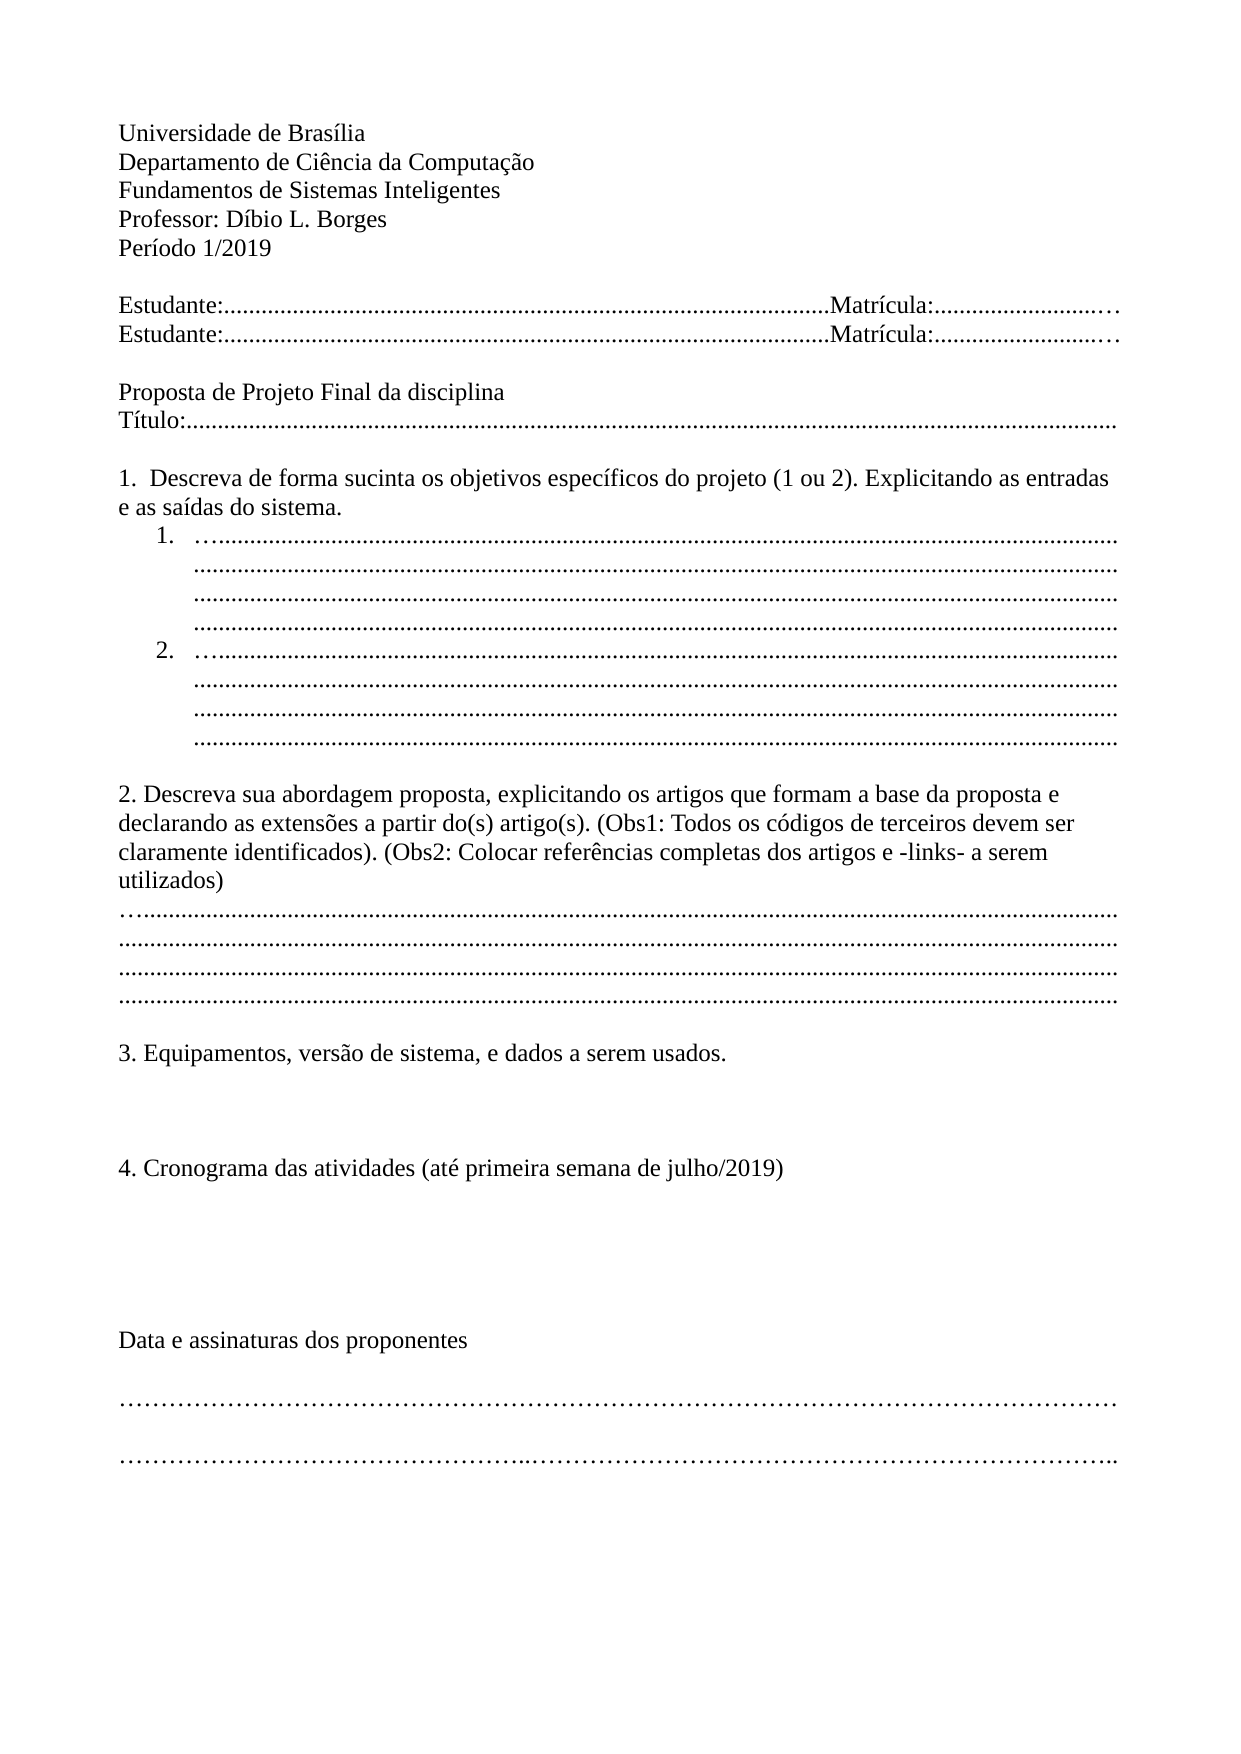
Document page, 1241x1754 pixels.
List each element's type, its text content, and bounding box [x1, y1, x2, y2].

text 2. Descreva sua abordagem proposta, explicitando os artigos que formam a base da proposta e declarando as extensões a partir do(s) artigo(s). (Obs1: Todos os códigos de terceiros devem ser claramente identificados). (Obs2: Colocar referências completas dos artigos e -links- a serem utilizados) [118, 779, 1122, 894]
text ………………………………………………………………………………………………………… [118, 1383, 1122, 1412]
text …………………………………………..…………………………………………………………….. [118, 1441, 1122, 1469]
text Título:..................................................................................................................................................... [118, 406, 1122, 434]
text Período 1/2019 [118, 233, 1122, 262]
text Departamento de Ciência da Computação [118, 147, 1122, 176]
text 1. Descreva de forma sucinta os objetivos específicos do projeto (1 ou 2). Explicitando as entradas e as saídas do sistema. [118, 463, 1122, 521]
text Universidade de Brasília [118, 118, 1122, 147]
list …............................................................................................................................................................................................................................................................................................................................................................................................................................................................................................................................................................................................................ [156, 521, 1122, 636]
text …............................................................................................................................................................................................................................................................................................................................................................................................................................................................................................................................................................................................................................................................ [118, 894, 1122, 1009]
text Estudante:.................................................................................................Matrícula:..........................… [118, 319, 1122, 348]
text 4. Cronograma das atividades (até primeira semana de julho/2019) [118, 1153, 1122, 1182]
text 3. Equipamentos, versão de sistema, e dados a serem usados. [118, 1038, 1122, 1067]
text Professor: Díbio L. Borges [118, 204, 1122, 233]
text Fundamentos de Sistemas Inteligentes [118, 176, 1122, 204]
text Estudante:.................................................................................................Matrícula:..........................… [118, 291, 1122, 319]
text Data e assinaturas dos proponentes [118, 1326, 1122, 1354]
list …............................................................................................................................................................................................................................................................................................................................................................................................................................................................................................................................................................................................................ [156, 636, 1122, 751]
text Proposta de Projeto Final da disciplina [118, 377, 1122, 406]
